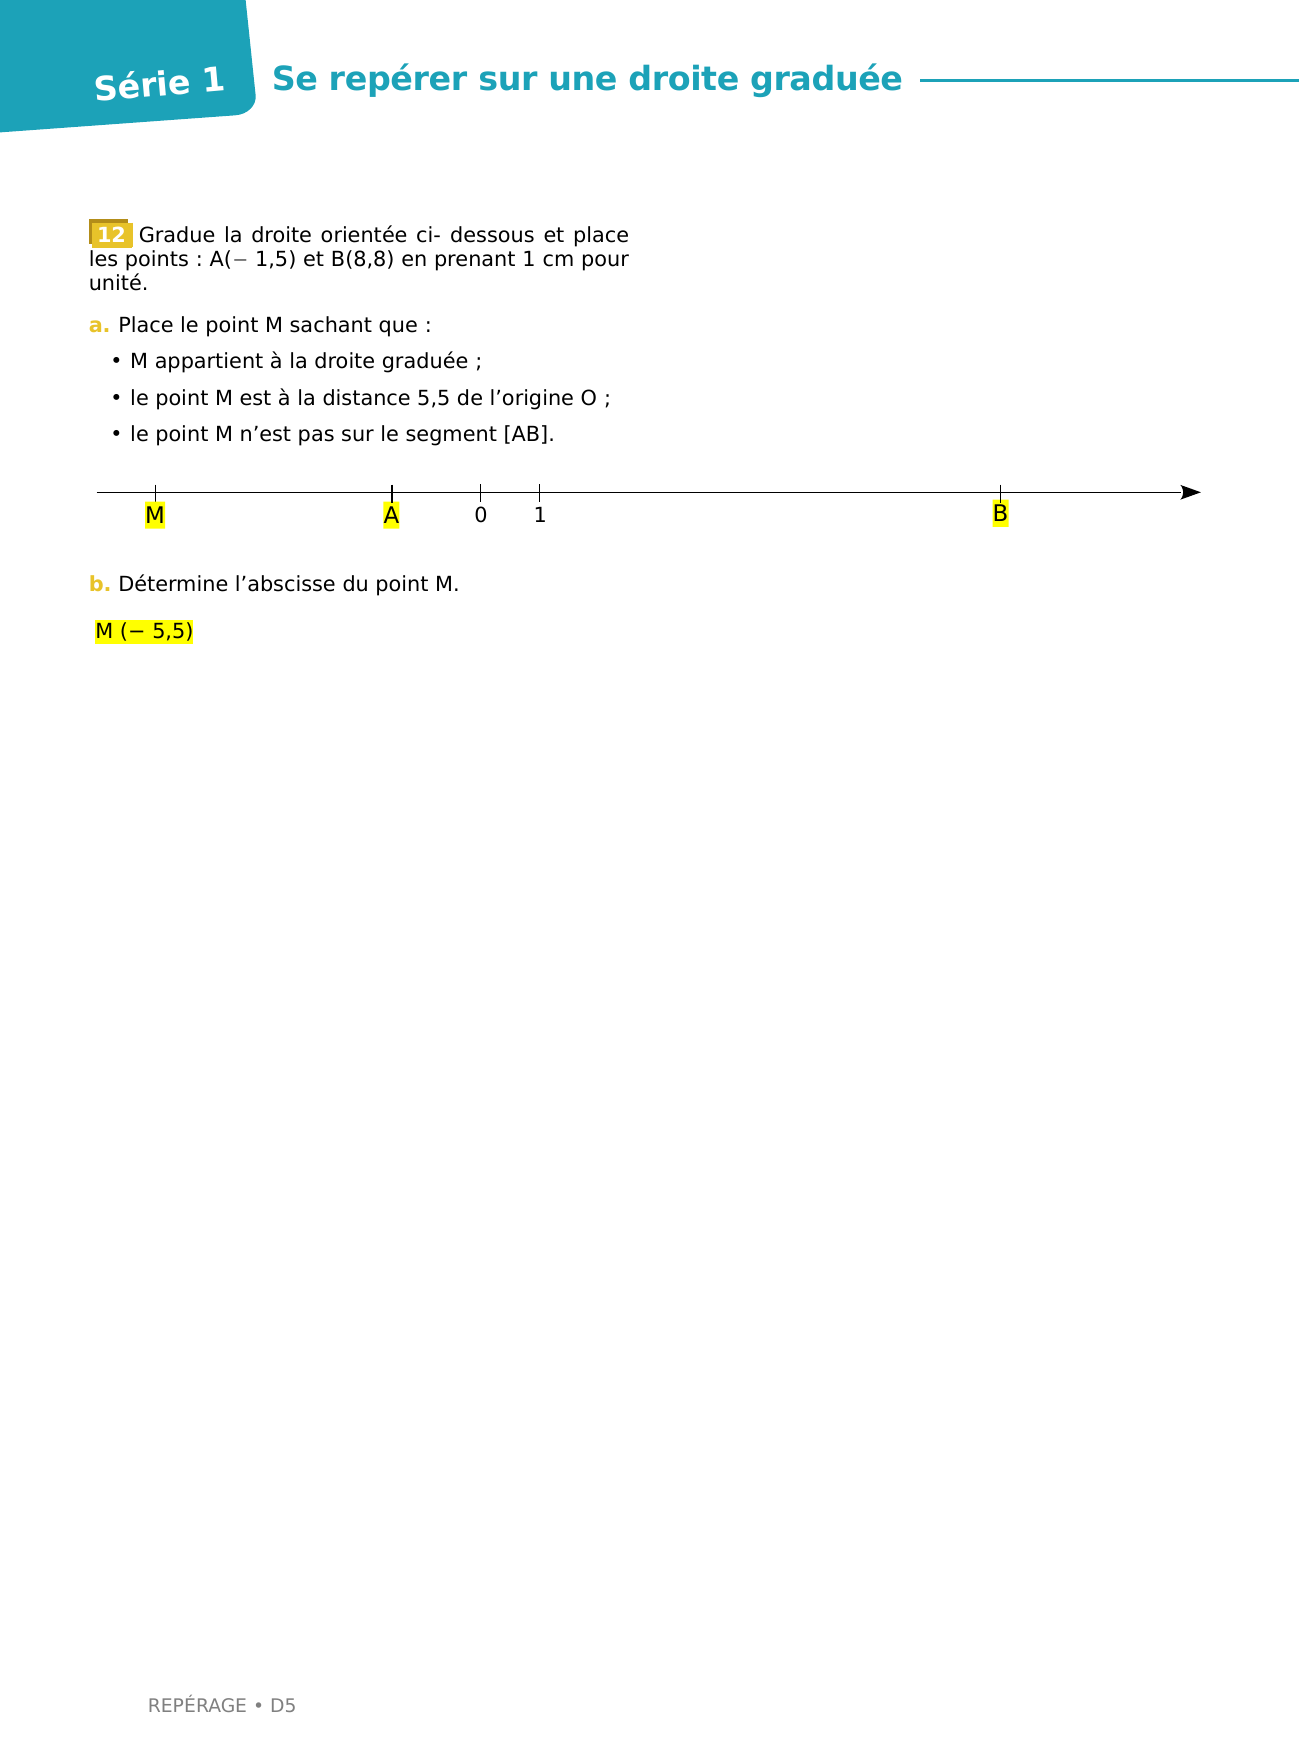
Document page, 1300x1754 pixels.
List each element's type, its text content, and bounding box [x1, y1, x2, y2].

list M (− 5,5) [88, 602, 629, 644]
list Place le point M sachant que : [88, 313, 629, 338]
list M appartient à la droite graduée ; [112, 349, 629, 374]
list Détermine l’abscisse du point M. [88, 572, 629, 597]
list le point M n’est pas sur le segment [AB]. [112, 422, 629, 446]
list le point M est à la distance 5,5 de l’origine O ; [112, 386, 629, 410]
subtitle Gradue la droite orientée ci- dessous et place les points : A(− 1,5) et B(8,8) en prenant 1 cm pour unité. [88, 219, 629, 296]
